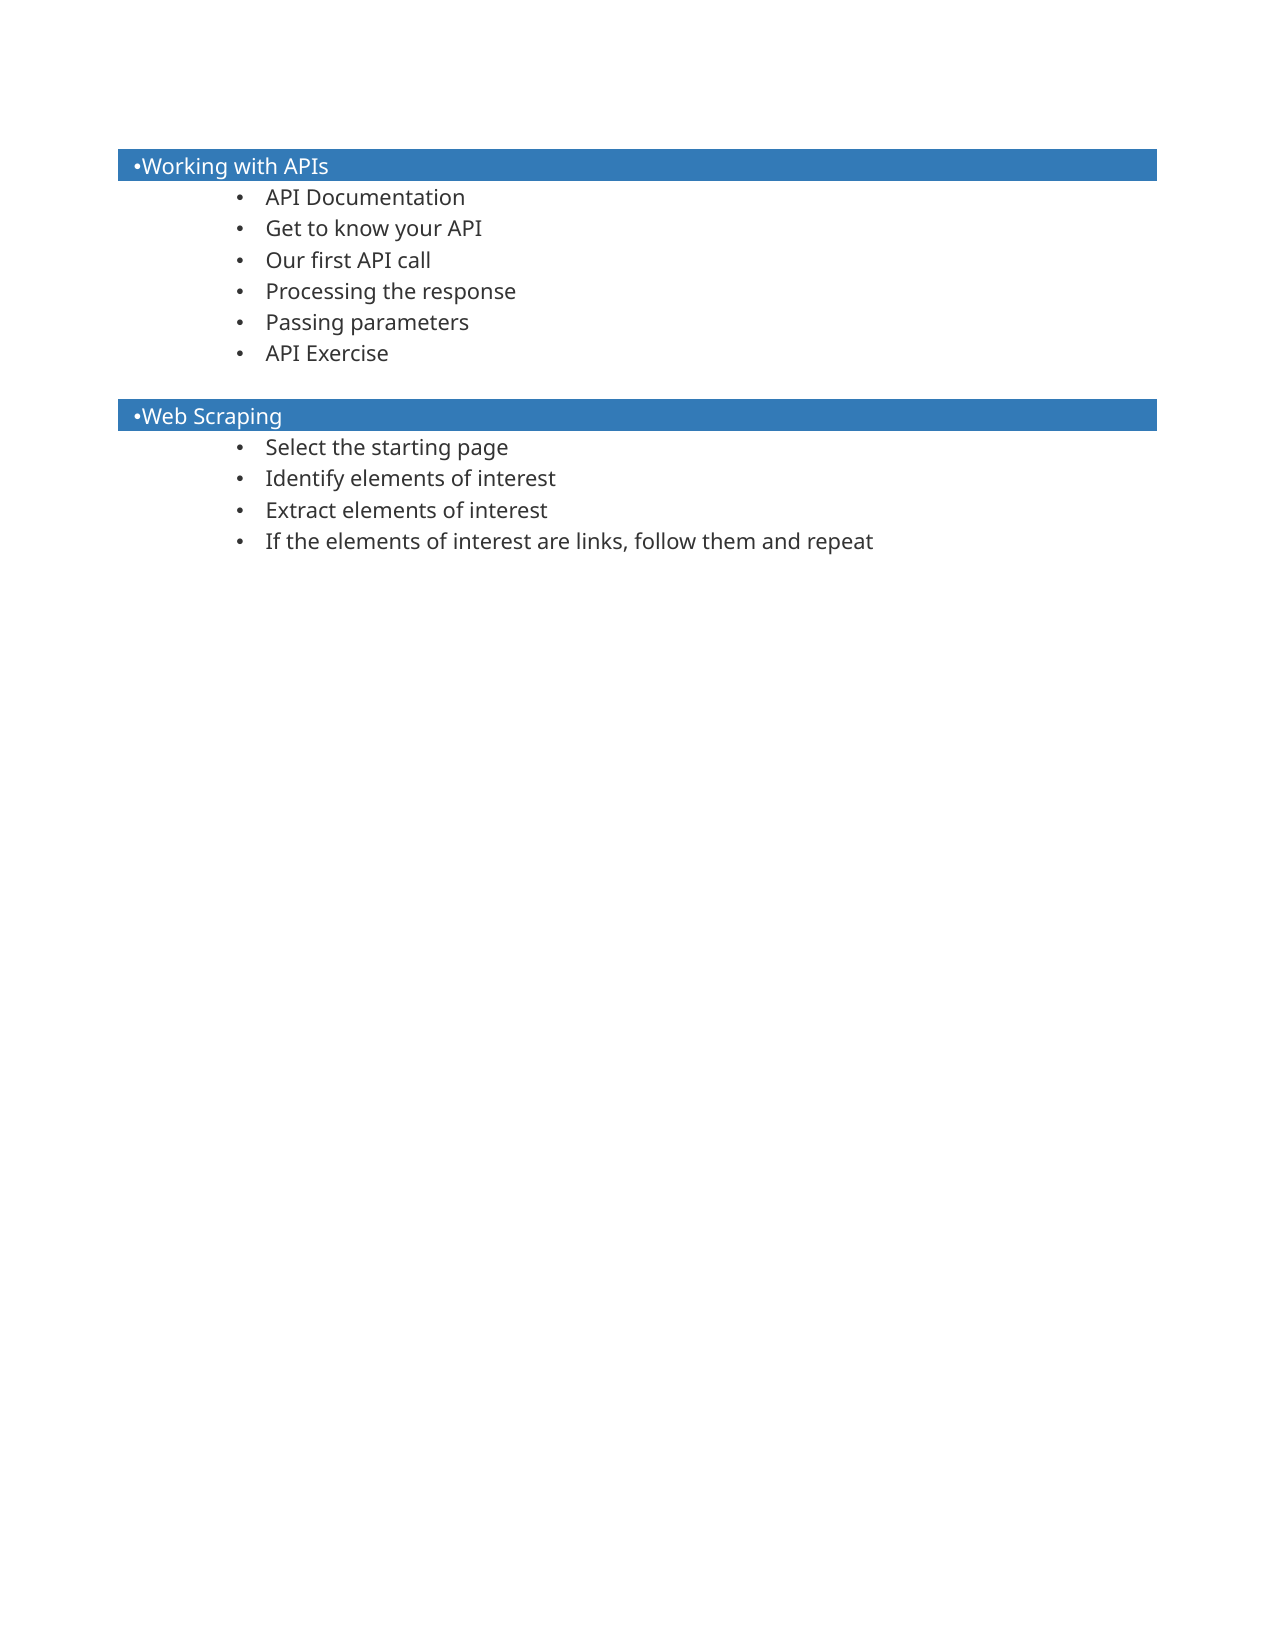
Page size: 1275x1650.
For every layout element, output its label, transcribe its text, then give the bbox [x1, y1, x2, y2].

list API Documentation [236, 181, 1157, 212]
list Select the starting page [236, 431, 1157, 462]
list Working with APIs [118, 149, 1157, 181]
list Web Scraping [118, 399, 1157, 431]
list Passing parameters [236, 306, 1157, 337]
list Extract elements of interest [236, 493, 1157, 524]
list Identify elements of interest [236, 462, 1157, 493]
list API Exercise [236, 337, 1157, 368]
list Processing the response [236, 274, 1157, 306]
list Get to know your API [236, 212, 1157, 243]
list Our first API call [236, 243, 1157, 274]
list If the elements of interest are links, follow them and repeat [236, 524, 1157, 556]
